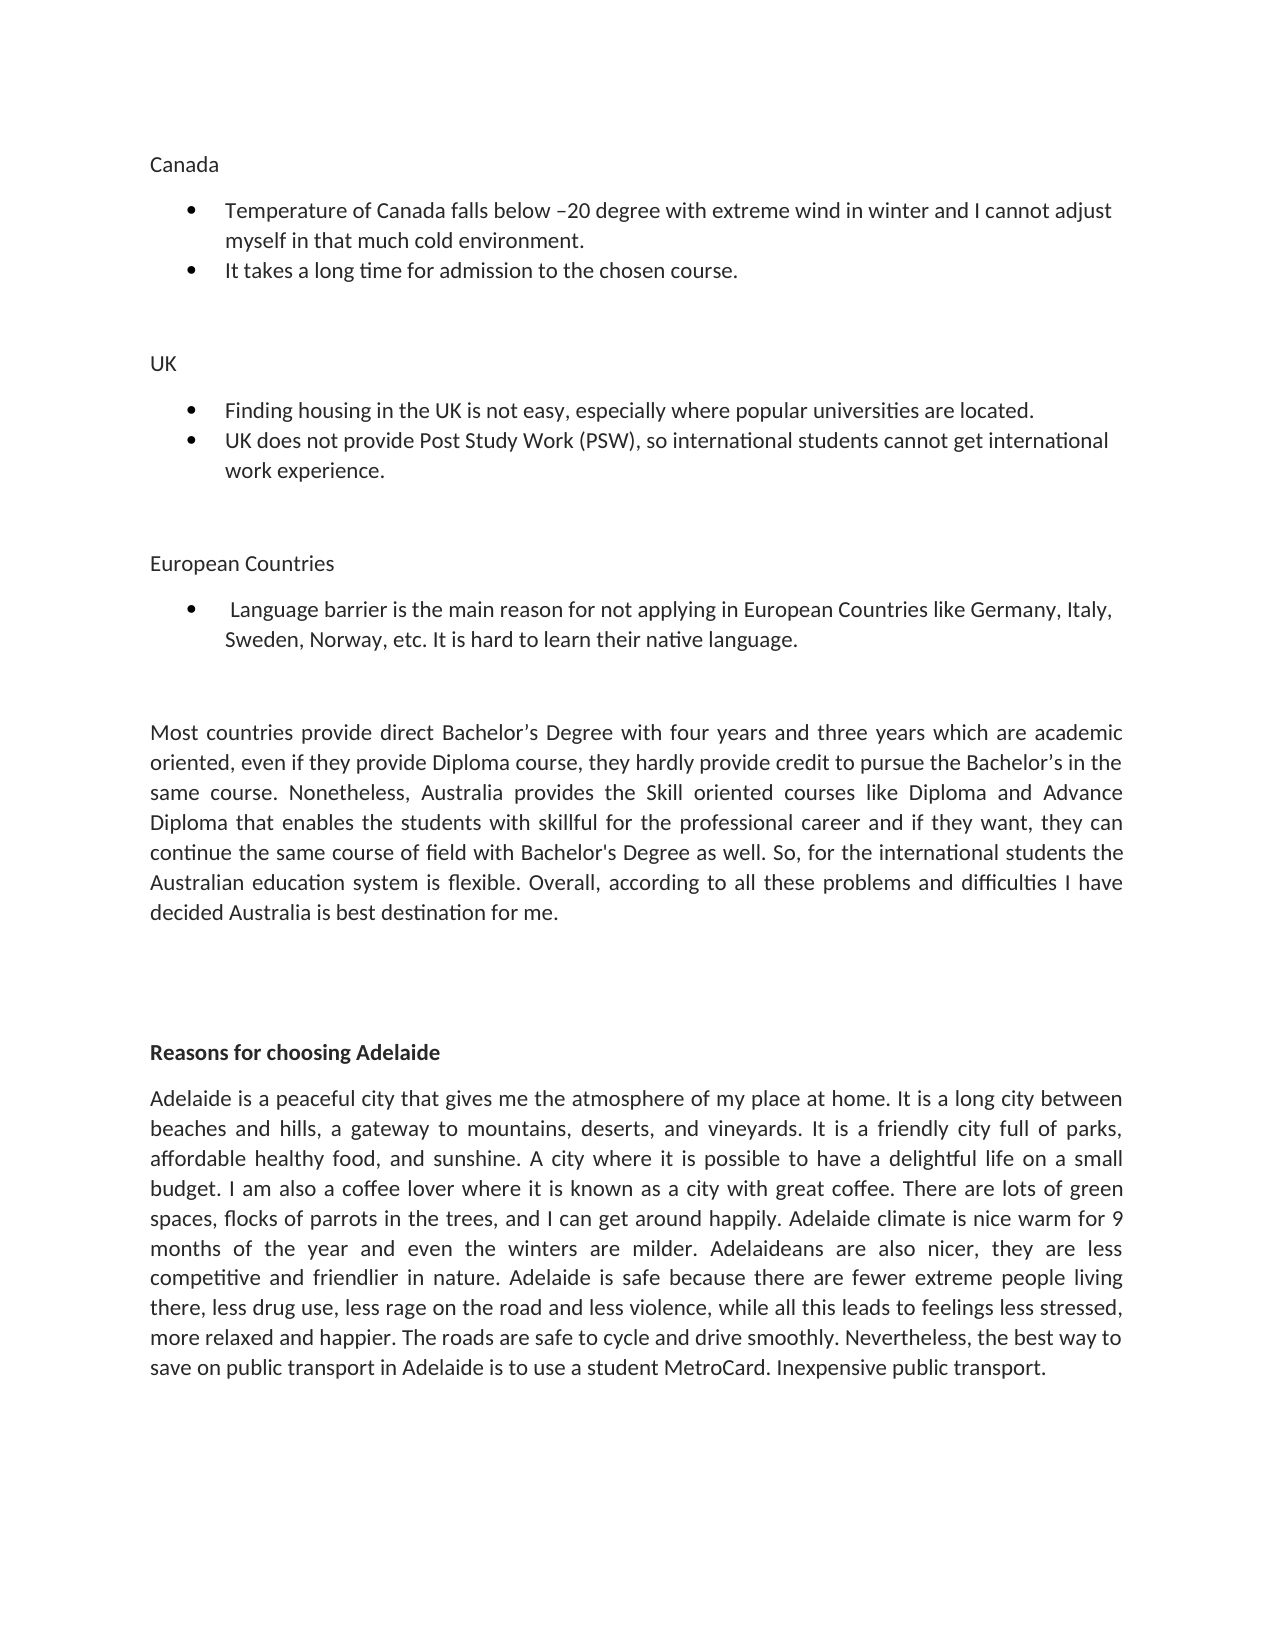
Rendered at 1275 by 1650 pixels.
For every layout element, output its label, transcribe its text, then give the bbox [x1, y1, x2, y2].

text Canada [150, 150, 1125, 178]
text Adelaide is a peaceful city that gives me the atmosphere of my place at home. It is a long city between beaches and hills, a gateway to mountains, deserts, and vineyards. It is a friendly city full of parks, affordable healthy food, and sunshine. A city where it is possible to have a delightful life on a small budget. I am also a coffee lover where it is known as a city with great coffee. There are lots of green spaces, flocks of parrots in the trees, and I can get around happily. Adelaide climate is nice warm for 9 months of the year and even the winters are milder. Adelaideans are also nicer, they are less competitive and friendlier in nature. Adelaide is safe because there are fewer extreme people living there, less drug use, less rage on the road and less violence, while all this leads to feelings less stressed, more relaxed and happier. The roads are safe to cycle and drive smoothly. Nevertheless, the best way to save on public transport in Adelaide is to use a student MetroCard. Inexpensive public transport. [150, 1084, 1125, 1381]
text UK [150, 349, 1125, 377]
list UK does not provide Post Study Work (PSW), so international students cannot get international work experience. [187, 426, 1125, 484]
text European Countries [150, 549, 1125, 577]
list Finding housing in the UK is not easy, especially where popular universities are located. [187, 396, 1125, 424]
text Most countries provide direct Bachelor’s Degree with four years and three years which are academic oriented, even if they provide Diploma course, they hardly provide credit to pursue the Bachelor’s in the same course. Nonetheless, Australia provides the Skill oriented courses like Diploma and Advance Diploma that enables the students with skillful for the professional career and if they want, they can continue the same course of field with Bachelor's Degree as well. So, for the international students the Australian education system is flexible. Overall, according to all these problems and difficulties I have decided Australia is best destination for me. [150, 718, 1125, 926]
list Temperature of Canada falls below –20 degree with extreme wind in winter and I cannot adjust myself in that much cold environment. [187, 197, 1125, 254]
text Reasons for choosing Adelaide [150, 1038, 1125, 1066]
list It takes a long time for admission to the chosen course. [187, 256, 1125, 284]
list Language barrier is the main reason for not applying in European Countries like Germany, Italy, Sweden, Norway, etc. It is hard to learn their native language. [187, 596, 1125, 653]
